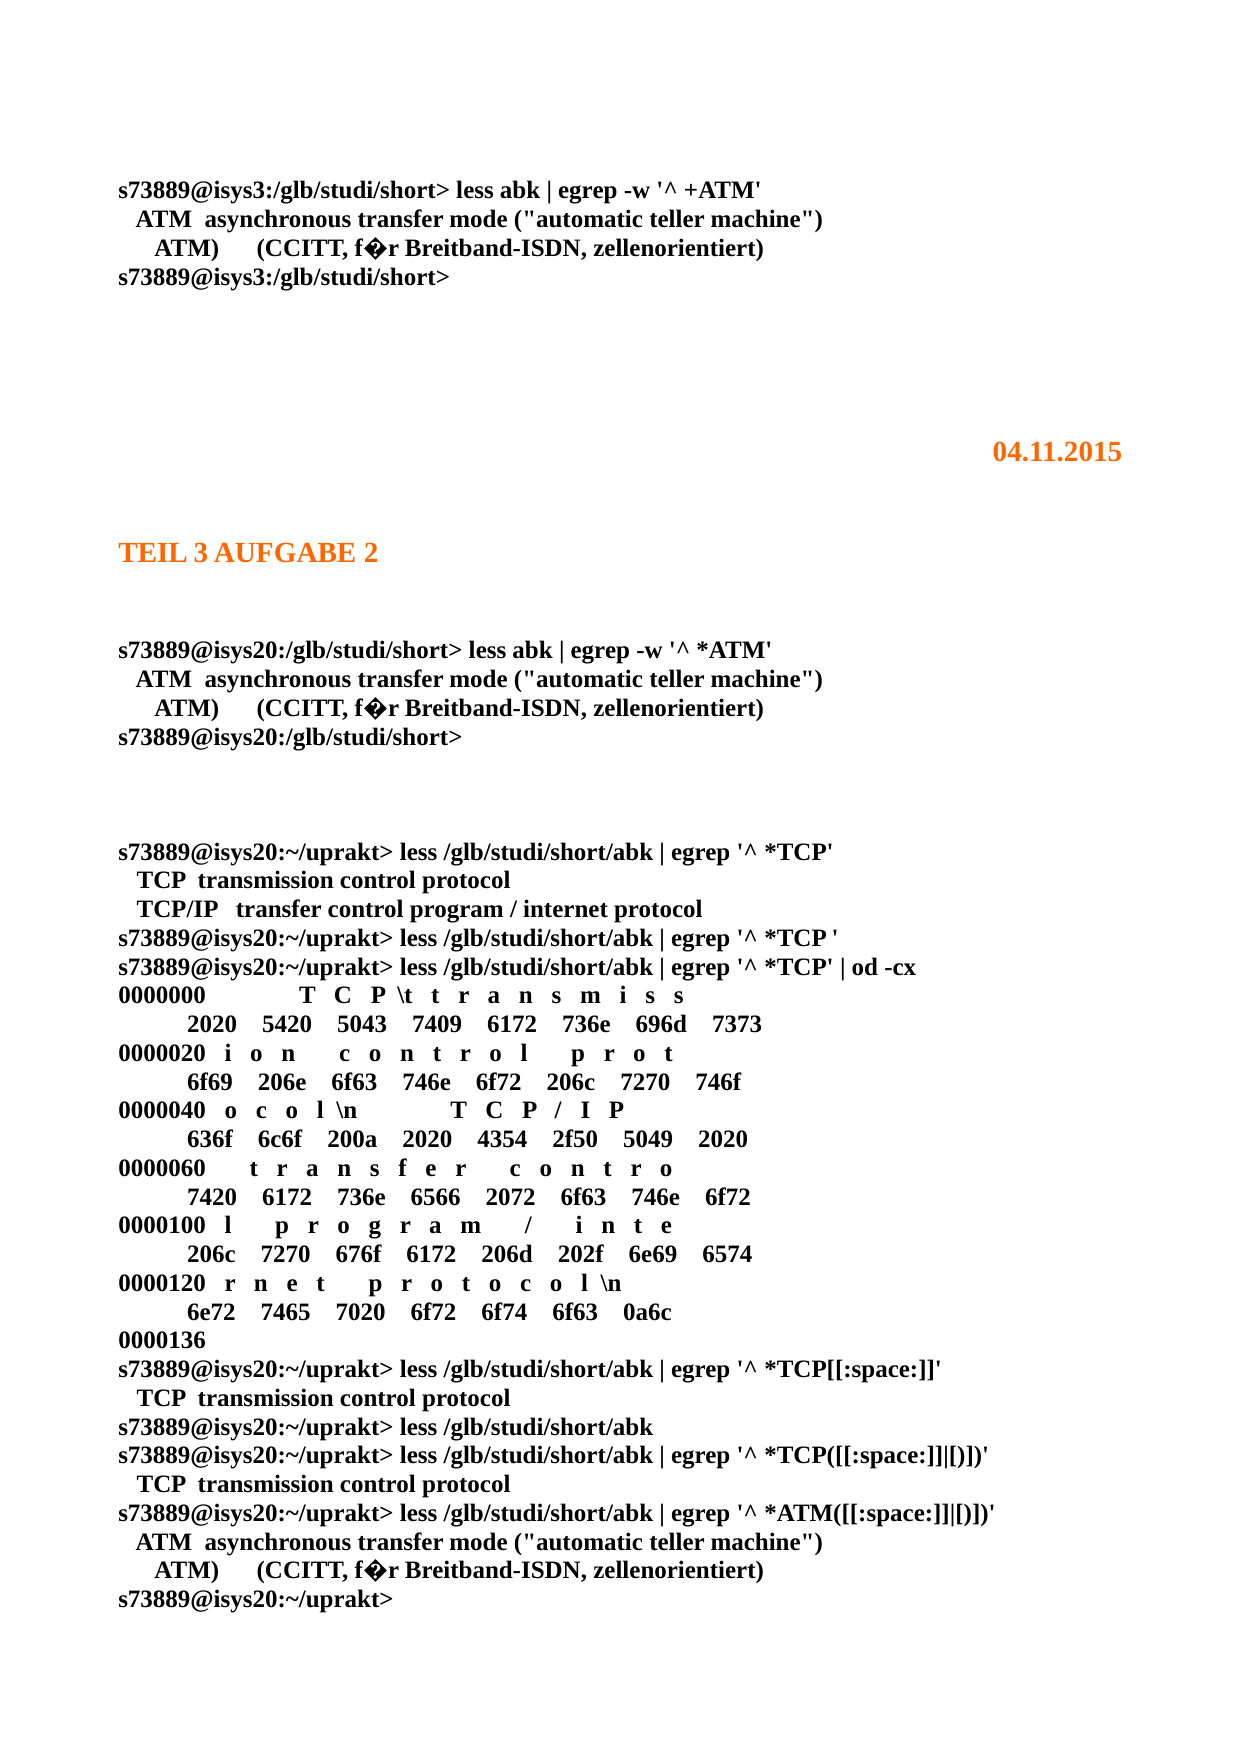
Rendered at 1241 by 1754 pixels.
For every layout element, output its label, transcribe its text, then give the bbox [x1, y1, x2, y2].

text 0000000 T C P \t t r a n s m i s s [118, 981, 1122, 1009]
text s73889@isys20:~/uprakt> less /glb/studi/short/abk | egrep '^ *TCP' | od -cx [118, 952, 1122, 981]
text TEIL 3 AUFGABE 2 [118, 535, 1122, 568]
text 6f69 206e 6f63 746e 6f72 206c 7270 746f [118, 1067, 1122, 1096]
text 206c 7270 676f 6172 206d 202f 6e69 6574 [118, 1239, 1122, 1268]
text ATM asynchronous transfer mode ("automatic teller machine") [118, 664, 1122, 693]
text s73889@isys20:/glb/studi/short> [118, 722, 1122, 751]
text 0000136 [118, 1326, 1122, 1354]
text 2020 5420 5043 7409 6172 736e 696d 7373 [118, 1009, 1122, 1038]
text TCP/IP transfer control program / internet protocol [118, 894, 1122, 923]
text s73889@isys20:~/uprakt> less /glb/studi/short/abk | egrep '^ *TCP[[:space:]]' [118, 1354, 1122, 1383]
text ATM asynchronous transfer mode ("automatic teller machine") [118, 204, 1122, 233]
text 7420 6172 736e 6566 2072 6f63 746e 6f72 [118, 1182, 1122, 1211]
text TCP transmission control protocol [118, 1469, 1122, 1498]
text ATM asynchronous transfer mode ("automatic teller machine") [118, 1527, 1122, 1556]
text ATM) (CCITT, f�r Breitband-ISDN, zellenorientiert) [118, 233, 1122, 262]
text s73889@isys3:/glb/studi/short> less abk | egrep -w '^ +ATM' [118, 176, 1122, 204]
text 6e72 7465 7020 6f72 6f74 6f63 0a6c [118, 1297, 1122, 1326]
text ATM) (CCITT, f�r Breitband-ISDN, zellenorientiert) [118, 1556, 1122, 1584]
text ATM) (CCITT, f�r Breitband-ISDN, zellenorientiert) [118, 693, 1122, 722]
text s73889@isys20:~/uprakt> less /glb/studi/short/abk | egrep '^ *TCP([[:space:]]|[)])' [118, 1441, 1122, 1469]
text s73889@isys20:~/uprakt> [118, 1584, 1122, 1613]
text 0000120 r n e t p r o t o c o l \n [118, 1268, 1122, 1297]
text s73889@isys20:~/uprakt> less /glb/studi/short/abk | egrep '^ *TCP ' [118, 923, 1122, 952]
text s73889@isys20:~/uprakt> less /glb/studi/short/abk | egrep '^ *ATM([[:space:]]|[)])' [118, 1498, 1122, 1527]
text s73889@isys3:/glb/studi/short> [118, 262, 1122, 291]
text 636f 6c6f 200a 2020 4354 2f50 5049 2020 [118, 1124, 1122, 1153]
text TCP transmission control protocol [118, 1383, 1122, 1412]
text 0000040 o c o l \n T C P / I P [118, 1096, 1122, 1124]
text s73889@isys20:~/uprakt> less /glb/studi/short/abk | egrep '^ *TCP' [118, 837, 1122, 866]
text 04.11.2015 [118, 434, 1122, 468]
text s73889@isys20:~/uprakt> less /glb/studi/short/abk [118, 1412, 1122, 1441]
text 0000100 l p r o g r a m / i n t e [118, 1211, 1122, 1239]
text TCP transmission control protocol [118, 866, 1122, 894]
text 0000020 i o n c o n t r o l p r o t [118, 1038, 1122, 1067]
text 0000060 t r a n s f e r c o n t r o [118, 1153, 1122, 1182]
text s73889@isys20:/glb/studi/short> less abk | egrep -w '^ *ATM' [118, 636, 1122, 664]
